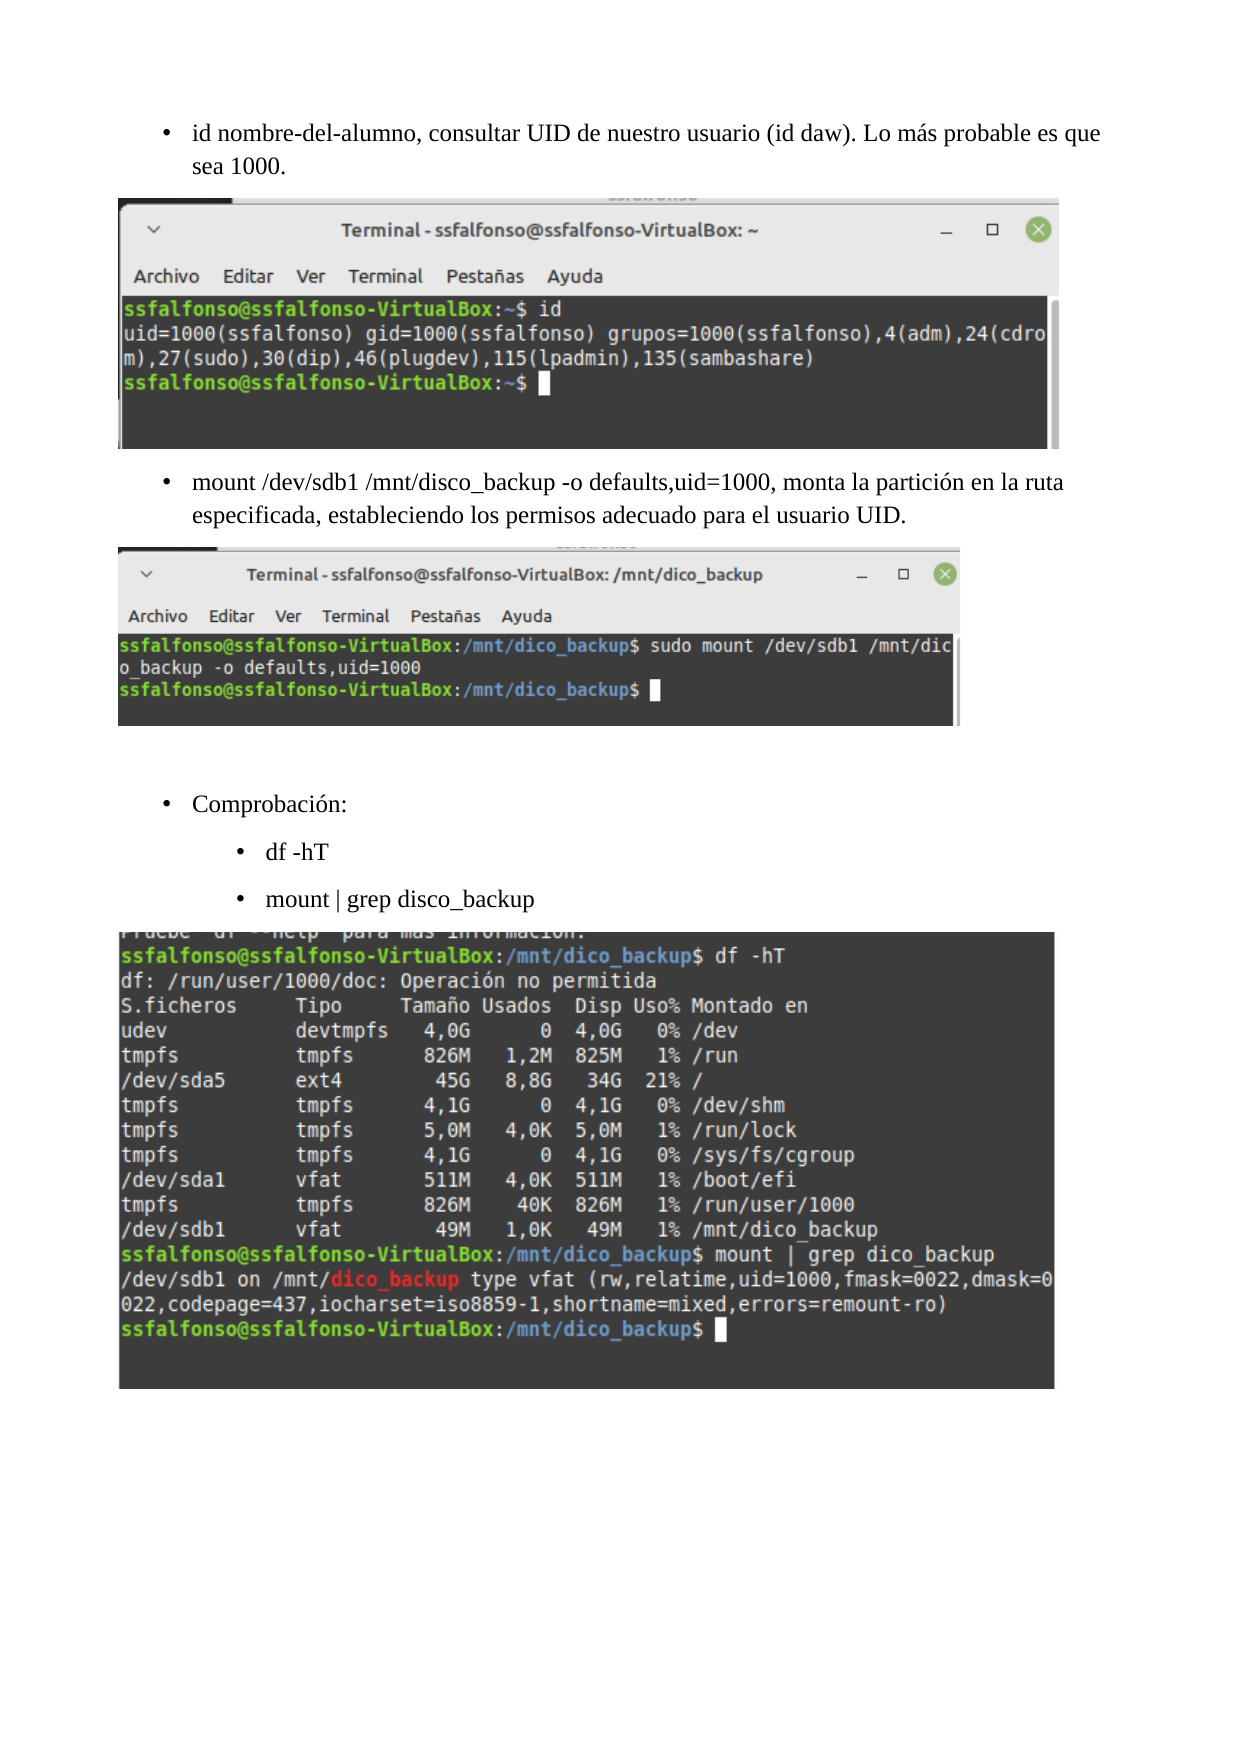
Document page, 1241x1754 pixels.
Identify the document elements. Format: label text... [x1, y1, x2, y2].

list mount /dev/sdb1 /mnt/disco_backup -o defaults,uid=1000, monta la partición en la ruta especificada, estableciendo los permisos adecuado para el usuario UID. [162, 467, 1122, 529]
picture [118, 198, 1059, 449]
picture [118, 547, 961, 726]
list Comprobación: [162, 789, 1122, 818]
picture [118, 932, 1059, 1389]
list id nombre-del-alumno, consultar UID de nuestro usuario (id daw). Lo más probable es que sea 1000. [162, 118, 1122, 180]
list mount | grep disco_backup [236, 884, 1122, 913]
list df -hT [236, 837, 1122, 866]
